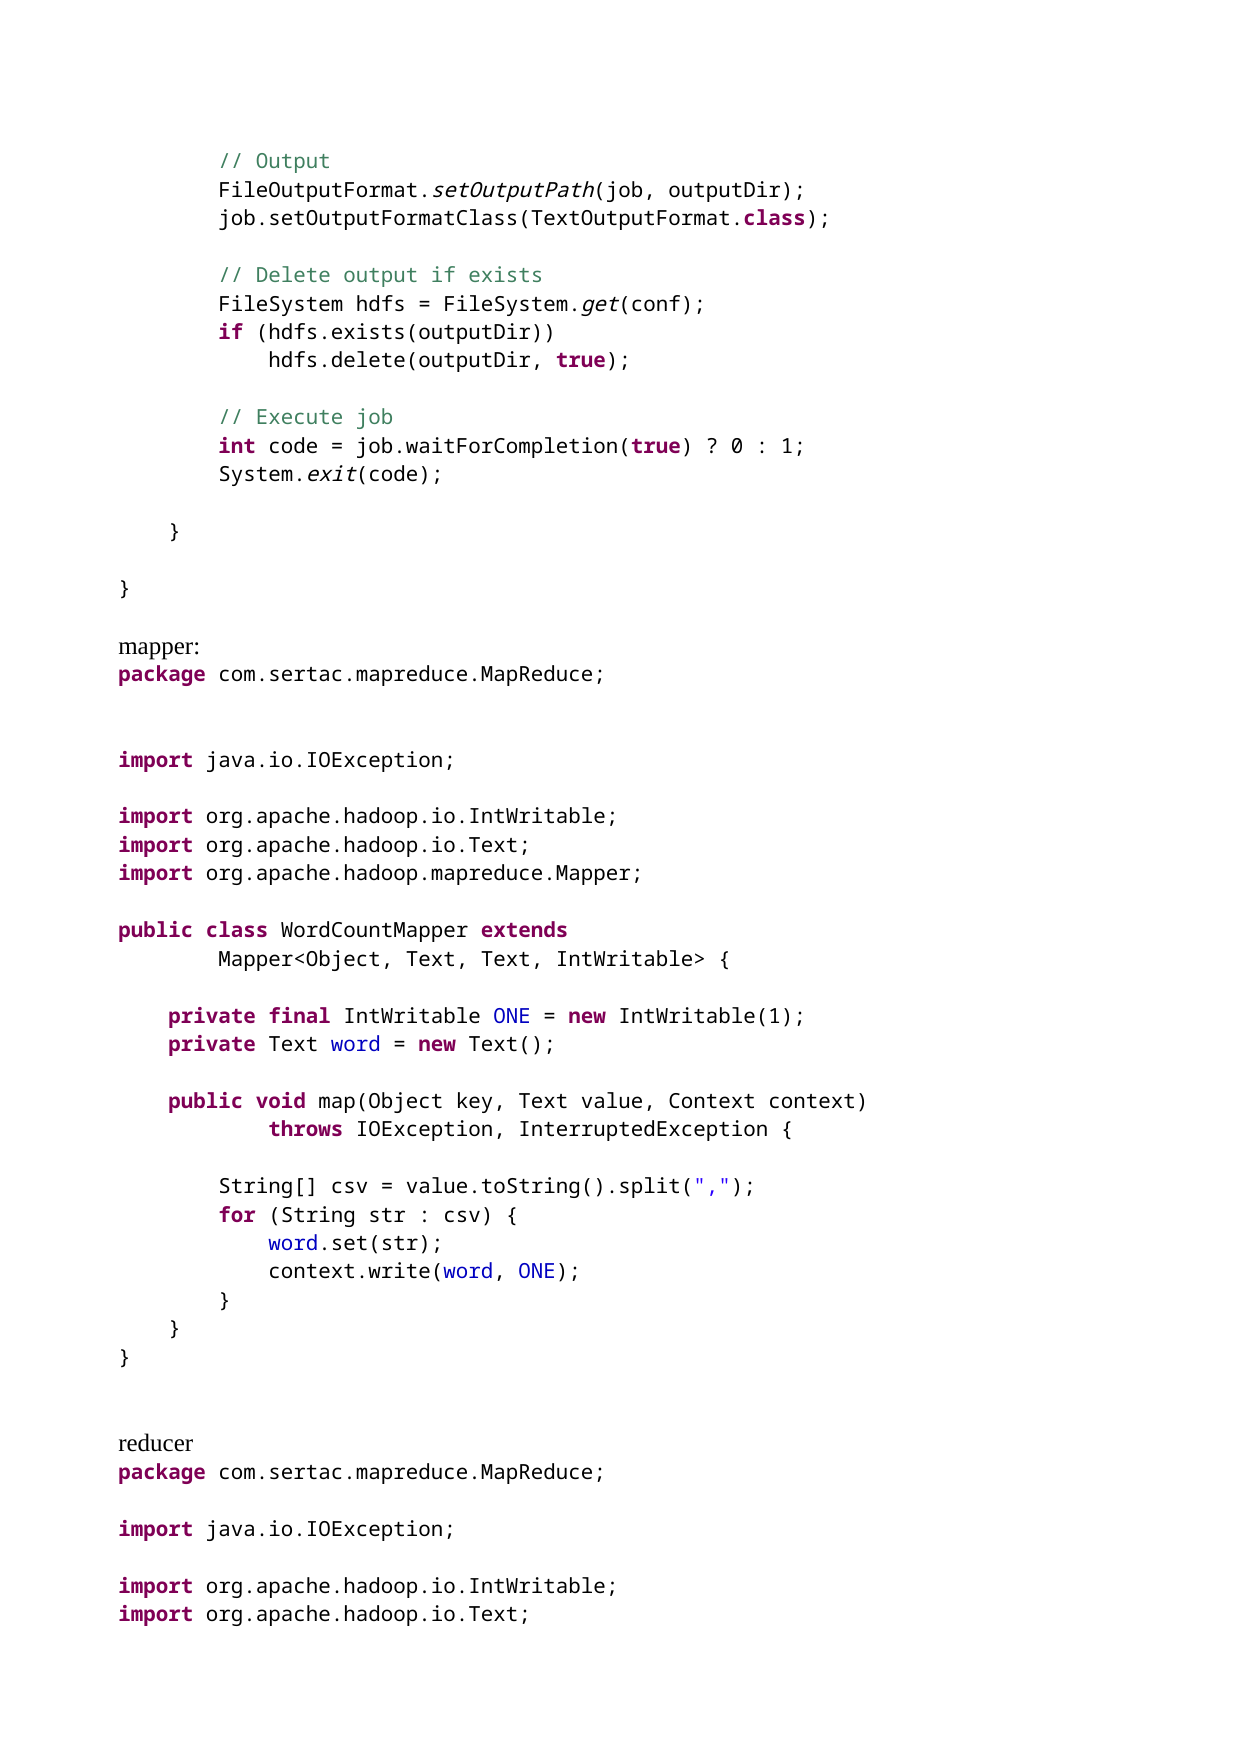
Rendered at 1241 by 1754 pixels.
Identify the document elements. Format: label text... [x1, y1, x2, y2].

text import org.apache.hadoop.io.Text; [118, 1599, 1122, 1628]
text for (String str : csv) { [118, 1200, 1122, 1228]
text } [118, 516, 1122, 545]
text System.exit(code); [118, 459, 1122, 488]
text job.setOutputFormatClass(TextOutputFormat.class); [118, 203, 1122, 232]
text package com.sertac.mapreduce.MapReduce; [118, 659, 1122, 688]
text FileSystem hdfs = FileSystem.get(conf); [118, 289, 1122, 317]
text import org.apache.hadoop.io.IntWritable; [118, 1571, 1122, 1599]
text import org.apache.hadoop.mapreduce.Mapper; [118, 858, 1122, 887]
text import org.apache.hadoop.io.IntWritable; [118, 802, 1122, 830]
text mapper: [118, 631, 1122, 659]
text } [118, 573, 1122, 602]
text import java.io.IOException; [118, 1514, 1122, 1542]
text public class WordCountMapper extends [118, 915, 1122, 944]
text hdfs.delete(outputDir, true); [118, 346, 1122, 374]
text throws IOException, InterruptedException { [118, 1114, 1122, 1143]
text // Execute job [118, 402, 1122, 431]
text // Delete output if exists [118, 260, 1122, 289]
text private final IntWritable ONE = new IntWritable(1); [118, 1001, 1122, 1029]
text } [118, 1342, 1122, 1370]
text word.set(str); [118, 1228, 1122, 1257]
text package com.sertac.mapreduce.MapReduce; [118, 1457, 1122, 1486]
text reducer [118, 1428, 1122, 1457]
text if (hdfs.exists(outputDir)) [118, 317, 1122, 346]
text String[] csv = value.toString().split(","); [118, 1171, 1122, 1200]
text private Text word = new Text(); [118, 1029, 1122, 1058]
text import java.io.IOException; [118, 745, 1122, 773]
text context.write(word, ONE); [118, 1257, 1122, 1285]
text // Output [118, 147, 1122, 175]
text int code = job.waitForCompletion(true) ? 0 : 1; [118, 431, 1122, 459]
text FileOutputFormat.setOutputPath(job, outputDir); [118, 175, 1122, 203]
text } [118, 1313, 1122, 1342]
text } [118, 1285, 1122, 1313]
text public void map(Object key, Text value, Context context) [118, 1086, 1122, 1114]
text import org.apache.hadoop.io.Text; [118, 830, 1122, 858]
text Mapper<Object, Text, Text, IntWritable> { [118, 944, 1122, 972]
